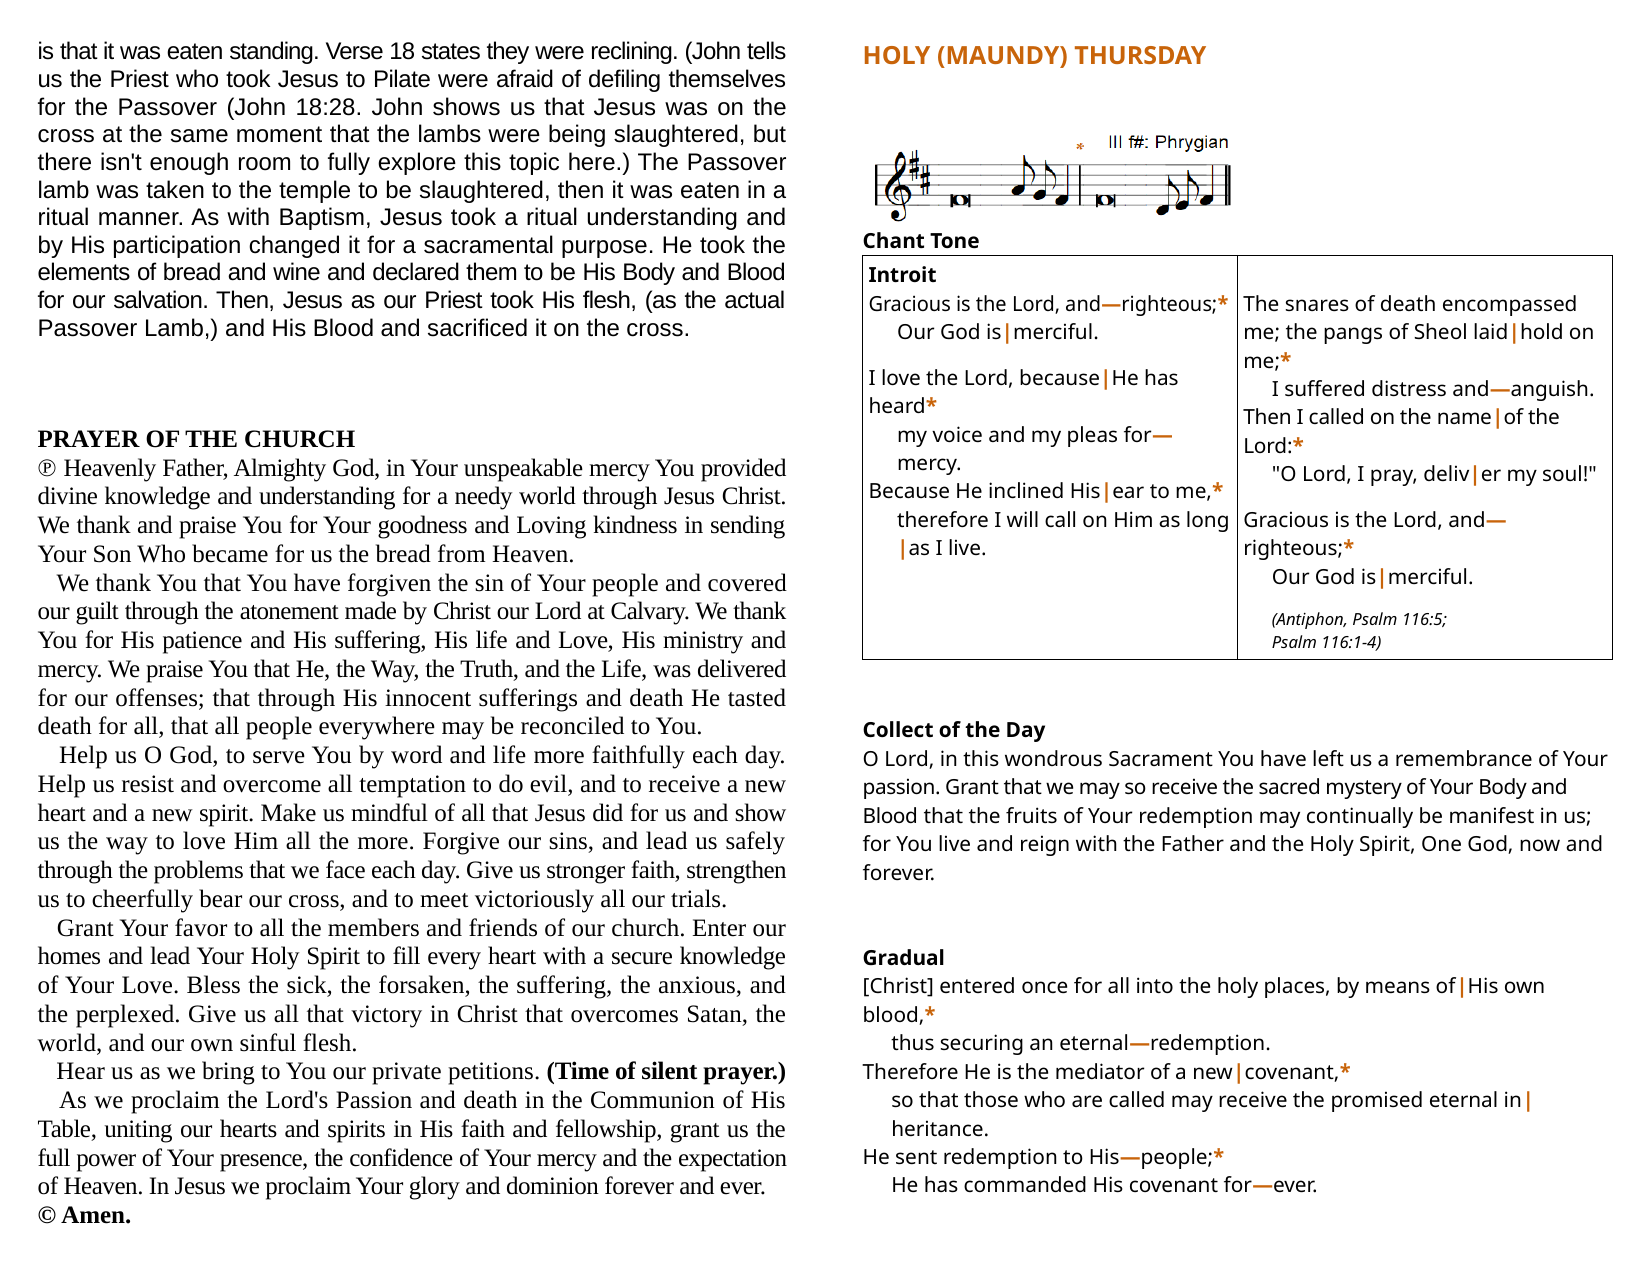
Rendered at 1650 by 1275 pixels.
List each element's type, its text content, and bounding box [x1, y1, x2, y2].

text Collect of the Day [862, 716, 1612, 744]
text PRAYER OF THE CHURCH [37, 424, 787, 453]
text Hear us as we bring to You our private petitions. (Time of silent prayer.) [37, 1056, 787, 1085]
text We thank You that You have forgiven the sin of Your people and covered our guilt through the atonement made by Christ our Lord at Calvary. We thank You for His patience and His suffering, His life and Love, His ministry and mercy. We praise You that He, the Way, the Truth, and the Life, was delivered for our offenses; that through His innocent sufferings and death He tasted death for all, that all people everywhere may be reconciled to You. [37, 568, 787, 740]
text O Lord, in this wondrous Sacrament You have left us a remembrance of Your passion. Grant that we may so receive the sacred mystery of Your Body and Blood that the fruits of Your redemption may continually be manifest in us; for You live and reign with the Father and the Holy Spirit, One God, now and forever. [862, 744, 1612, 886]
picture [871, 127, 1234, 227]
text He has commanded His covenant for—ever. [891, 1171, 1612, 1199]
text As we proclaim the Lord's Passion and death in the Communion of His Table, uniting our hearts and spirits in His faith and fellowship, grant us the full power of Your presence, the confidence of Your mercy and the expectation of Heaven. In Jesus we proclaim Your glory and dominion forever and ever. [37, 1085, 787, 1200]
text Chant Tone [862, 100, 1612, 255]
text HOLY (MAUNDY) THURSDAY [862, 37, 1612, 72]
text Help us O God, to serve You by word and life more faithfully each day. Help us resist and overcome all temptation to do evil, and to receive a new heart and a new spirit. Make us mindful of all that Jesus did for us and show us the way to love Him all the more. Forgive our sins, and lead us safely through the problems that we face each day. Give us stronger faith, strengthen us to cheerfully bear our cross, and to meet victoriously all our trials. [37, 740, 787, 913]
text is that it was eaten standing. Verse 18 states they were reclining. (John tells us the Priest who took Jesus to Pilate were afraid of defiling themselves for the Passover (John 18:28. John shows us that Jesus was on the cross at the same moment that the lambs were being slaughtered, but there isn't enough room to fully explore this topic here.) The Passover lamb was taken to the temple to be slaughtered, then it was eaten in a ritual manner. As with Baptism, Jesus took a ritual understanding and by His participation changed it for a sacramental purpose. He took the elements of bread and wine and declared them to be His Body and Blood for our salvation. Then, Jesus as our Priest took His flesh, (as the actual Passover Lamb,) and His Blood and sacrificed it on the cross. [37, 37, 787, 341]
text [Christ] entered once for all into the holy places, by means of|His own blood,* [862, 972, 1612, 1028]
text He sent redemption to His—people;* [862, 1142, 1612, 1171]
table_header Introit Gracious is the Lord, and—righteous;* Our God is|merciful. I love the Lord, because|He has heard* my voice and my pleas for—mercy. Because He inclined His|ear to me,* therefore I will call on Him as long |as I live. [863, 256, 1237, 659]
text ℗ Heavenly Father, Almighty God, in Your unspeakable mercy You provided divine knowledge and understanding for a needy world through Jesus Christ. We thank and praise You for Your goodness and Loving kindness in sending Your Son Who became for us the bread from Heaven. [37, 453, 787, 568]
text thus securing an eternal—redemption. [891, 1028, 1612, 1057]
table_header The snares of death encompassed me; the pangs of Sheol laid|hold on me;* I suffered distress and—anguish. Then I called on the name|of the Lord:* "O Lord, I pray, deliv|er my soul!" Gracious is the Lord, and—righteous;* Our God is|merciful. (Antiphon, Psalm 116:5; Psalm 116:1-4) [1238, 256, 1612, 659]
text © Amen. [37, 1200, 787, 1229]
text Therefore He is the mediator of a new|covenant,* [862, 1057, 1612, 1085]
text Gradual [862, 943, 1612, 972]
text so that those who are called may receive the promised eternal in|heritance. [891, 1085, 1612, 1142]
text Grant Your favor to all the members and friends of our church. Enter our homes and lead Your Holy Spirit to fill every heart with a secure knowledge of Your Love. Bless the sick, the forsaken, the suffering, the anxious, and the perplexed. Give us all that victory in Christ that overcomes Satan, the world, and our own sinful flesh. [37, 913, 787, 1056]
